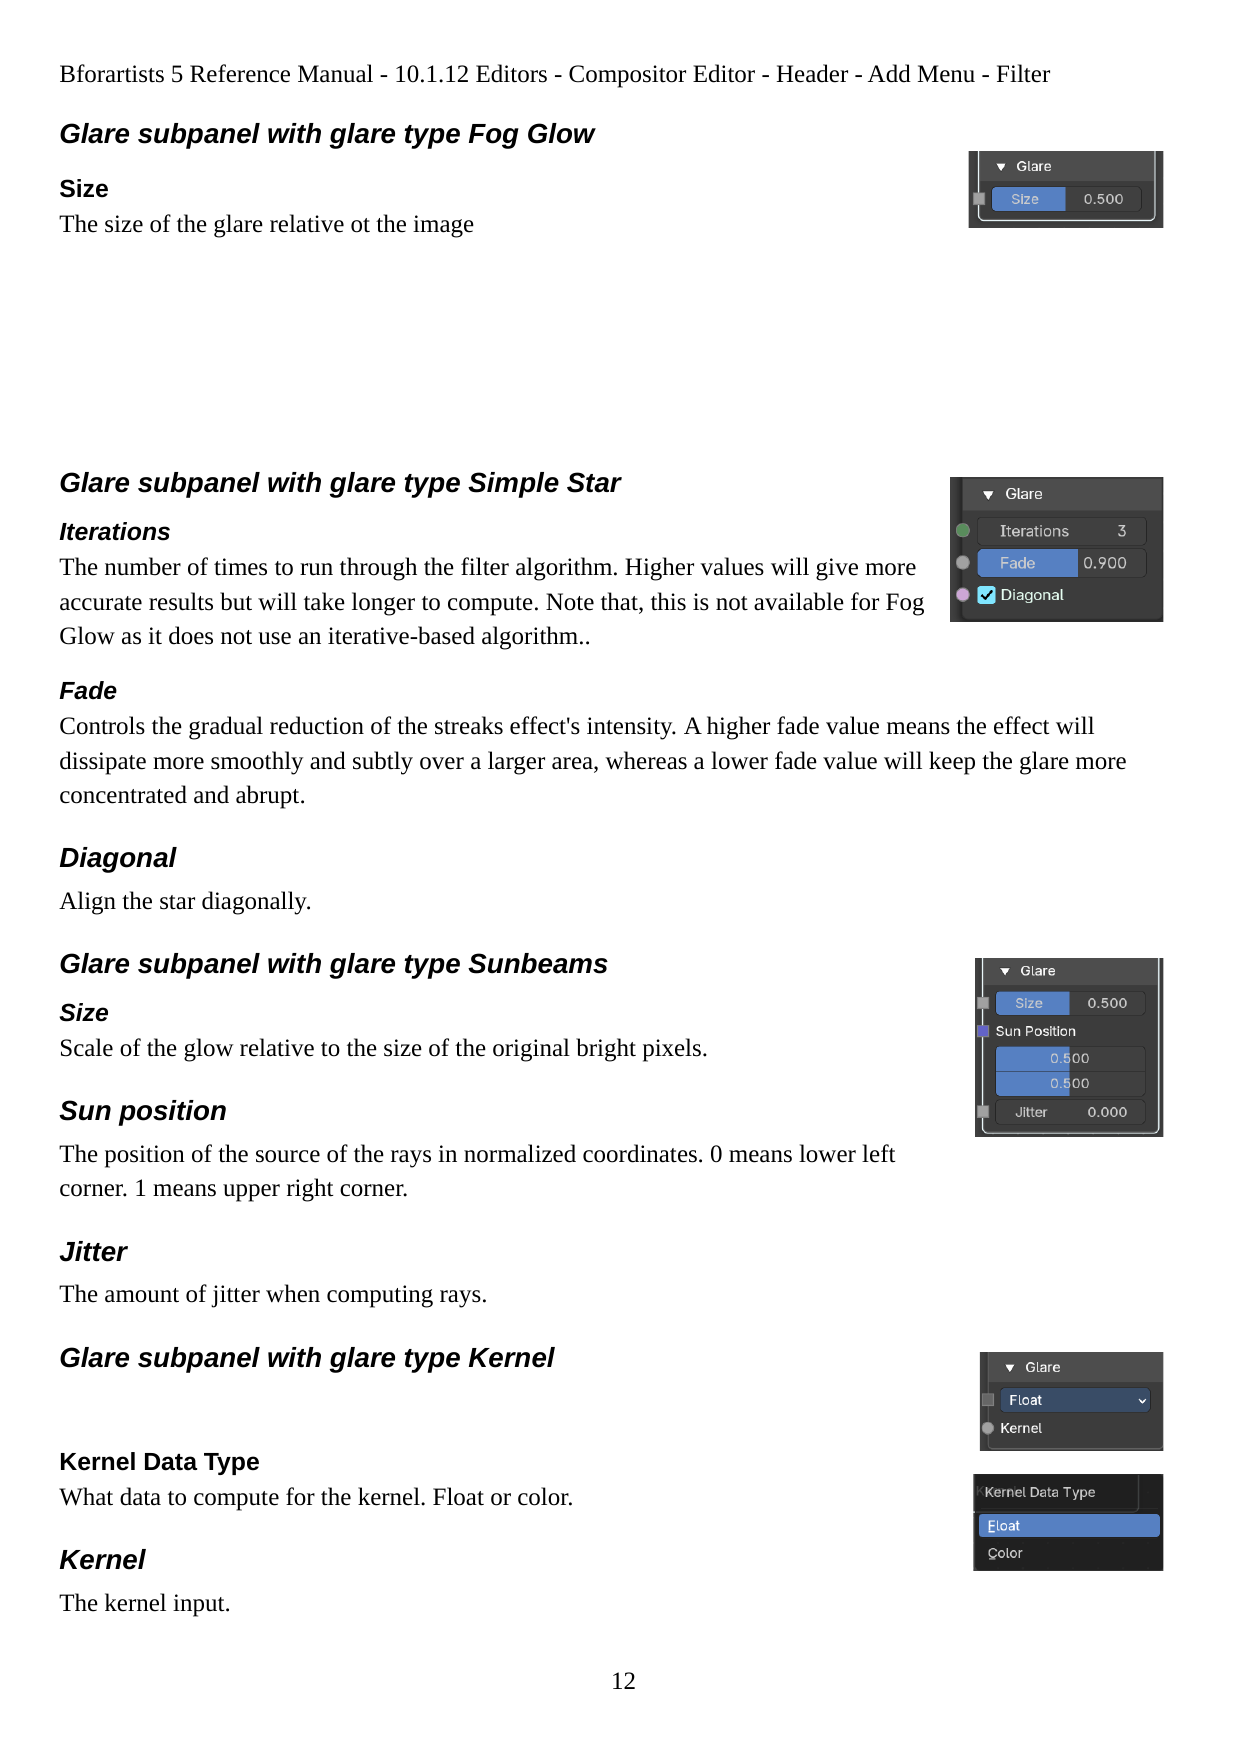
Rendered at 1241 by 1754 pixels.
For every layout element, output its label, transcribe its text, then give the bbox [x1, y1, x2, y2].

subtitle Glare subpanel with glare type Simple Star [59, 467, 1181, 499]
subtitle Fade [59, 676, 1181, 705]
picture [979, 1352, 1164, 1451]
text The kernel input. [59, 1588, 1181, 1616]
text The amount of jitter when computing rays. [59, 1279, 1181, 1308]
subtitle [1164, 174, 1181, 203]
picture [968, 151, 1164, 228]
subtitle Jitter [59, 1235, 1181, 1267]
subtitle Size [59, 998, 975, 1027]
text The number of times to run through the filter algorithm. Higher values will give more accurate results but will take longer to compute. Note that, this is not available for Fog Glow as it does not use an iterative-based algorithm.. [59, 552, 1181, 650]
subtitle Glare subpanel with glare type Kernel [59, 1341, 1181, 1373]
picture [950, 477, 1164, 622]
text Controls the gradual reduction of the streaks effect's intensity. A higher fade value means the effect will dissipate more smoothly and subtly over a larger area, whereas a lower fade value will keep the glare more concentrated and abrupt. [59, 711, 1181, 809]
subtitle Sun position [59, 1095, 975, 1127]
subtitle Kernel Data Type [59, 1447, 1181, 1476]
text The size of the glare relative ot the image [59, 209, 1181, 238]
subtitle [1164, 517, 1181, 546]
picture [975, 958, 1164, 1137]
text What data to compute for the kernel. Float or color. [59, 1482, 973, 1511]
picture [973, 1474, 1164, 1571]
subtitle [1164, 1095, 1181, 1127]
subtitle Diagonal [59, 842, 1181, 874]
subtitle Glare subpanel with glare type Fog Glow [59, 117, 1181, 149]
subtitle Glare subpanel with glare type Sunbeams [59, 948, 1181, 979]
subtitle Iterations [59, 517, 950, 546]
text The position of the source of the rays in normalized coordinates. 0 means lower left corner. 1 means upper right corner. [59, 1139, 1181, 1202]
subtitle Kernel [59, 1543, 1181, 1575]
subtitle Size [59, 174, 968, 203]
text Scale of the glow relative to the size of the original bright pixels. [59, 1033, 975, 1062]
text Align the star diagonally. [59, 886, 1181, 915]
subtitle [1164, 998, 1181, 1027]
